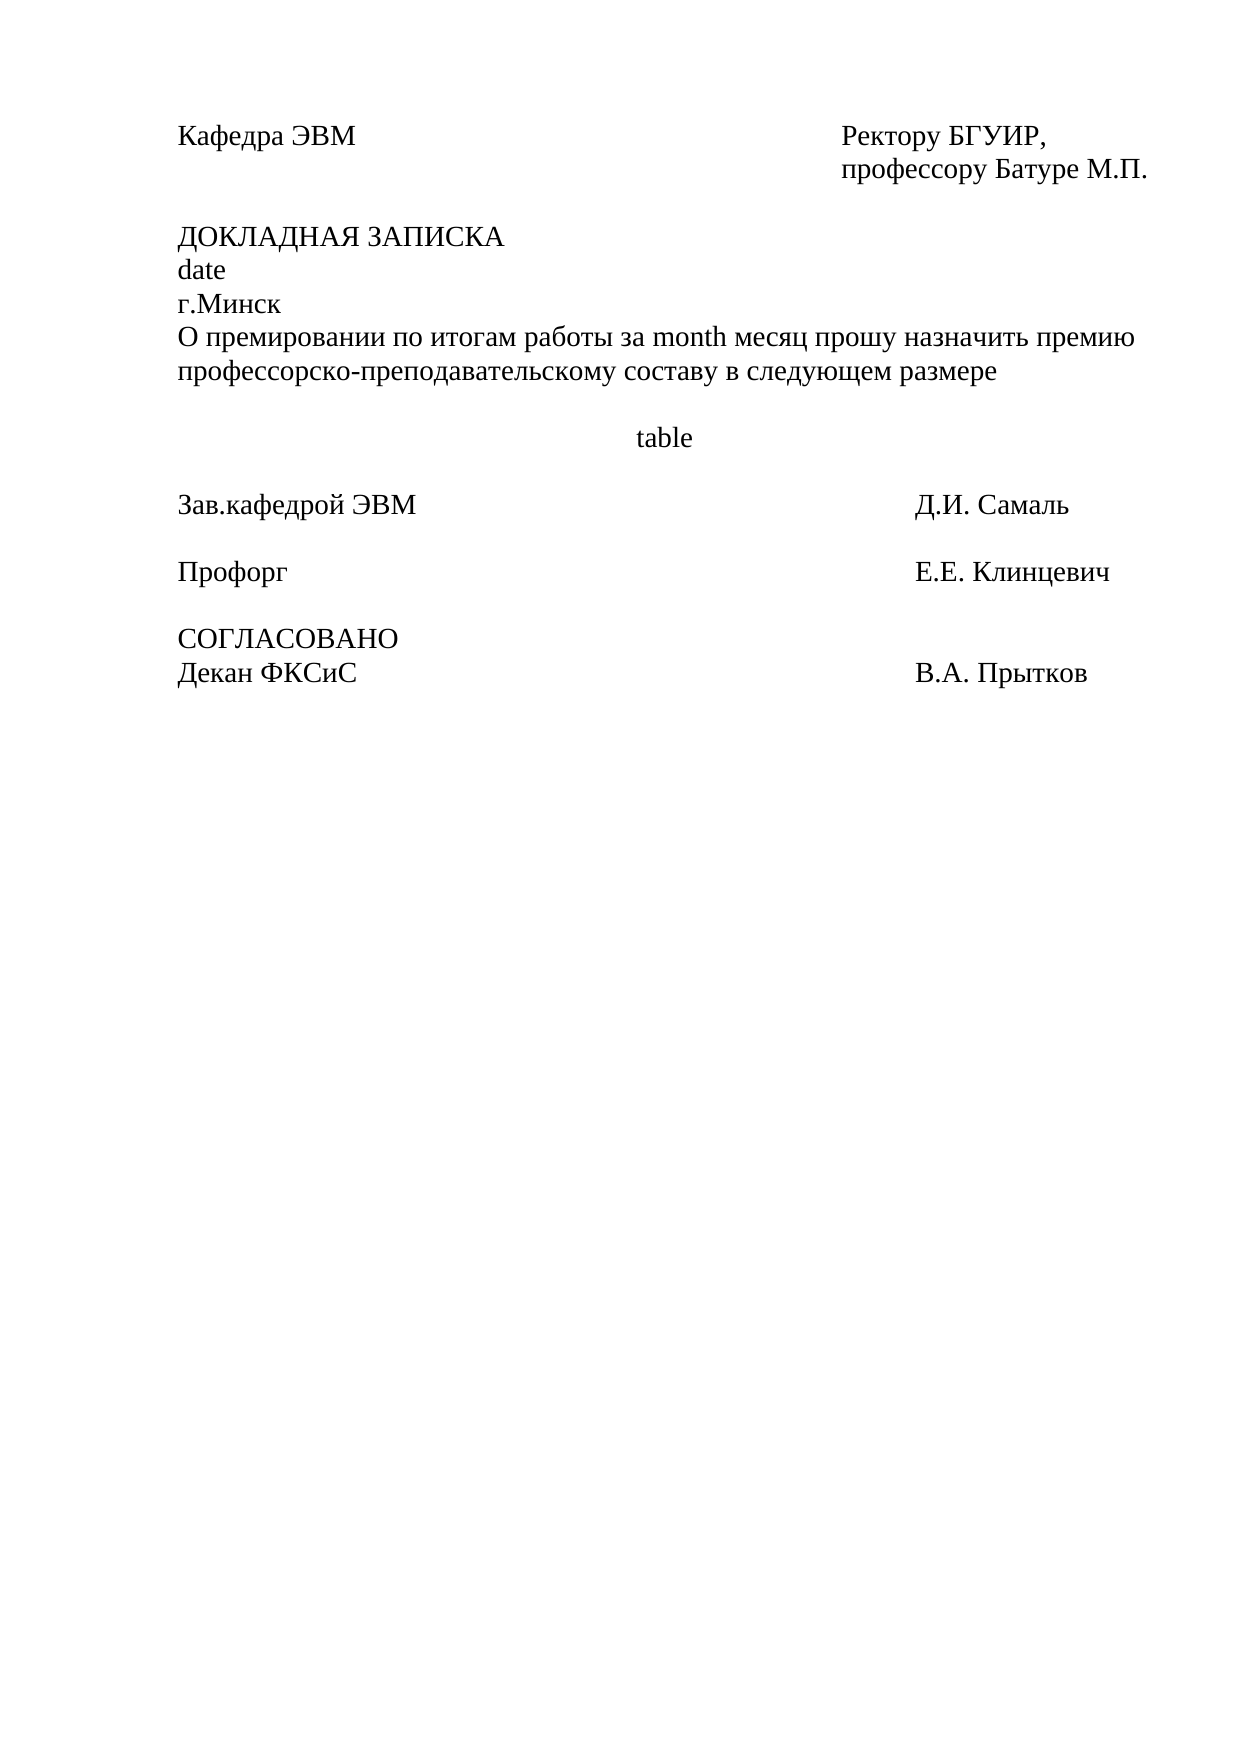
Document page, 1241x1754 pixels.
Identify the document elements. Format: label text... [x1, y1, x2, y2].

text Зав.кафедрой ЭВМ Д.И. Самаль [177, 487, 1152, 521]
text О премировании по итогам работы за month месяц прошу назначить премию [177, 319, 1152, 353]
text Кафедра ЭВМ Ректору БГУИР, [177, 118, 1152, 152]
text профессорско-преподавательскому составу в следующем размере [177, 353, 1152, 386]
text профессору Батуре М.П. [177, 152, 1152, 185]
text date [177, 252, 1152, 286]
text table [177, 420, 1152, 453]
text Профорг Е.Е. Клинцевич [177, 554, 1152, 588]
text г.Минск [177, 286, 1152, 319]
text Декан ФКСиС В.А. Прытков [177, 655, 1152, 688]
text СОГЛАСОВАНО [177, 621, 1152, 655]
text ДОКЛАДНАЯ ЗАПИСКА [177, 219, 1152, 252]
